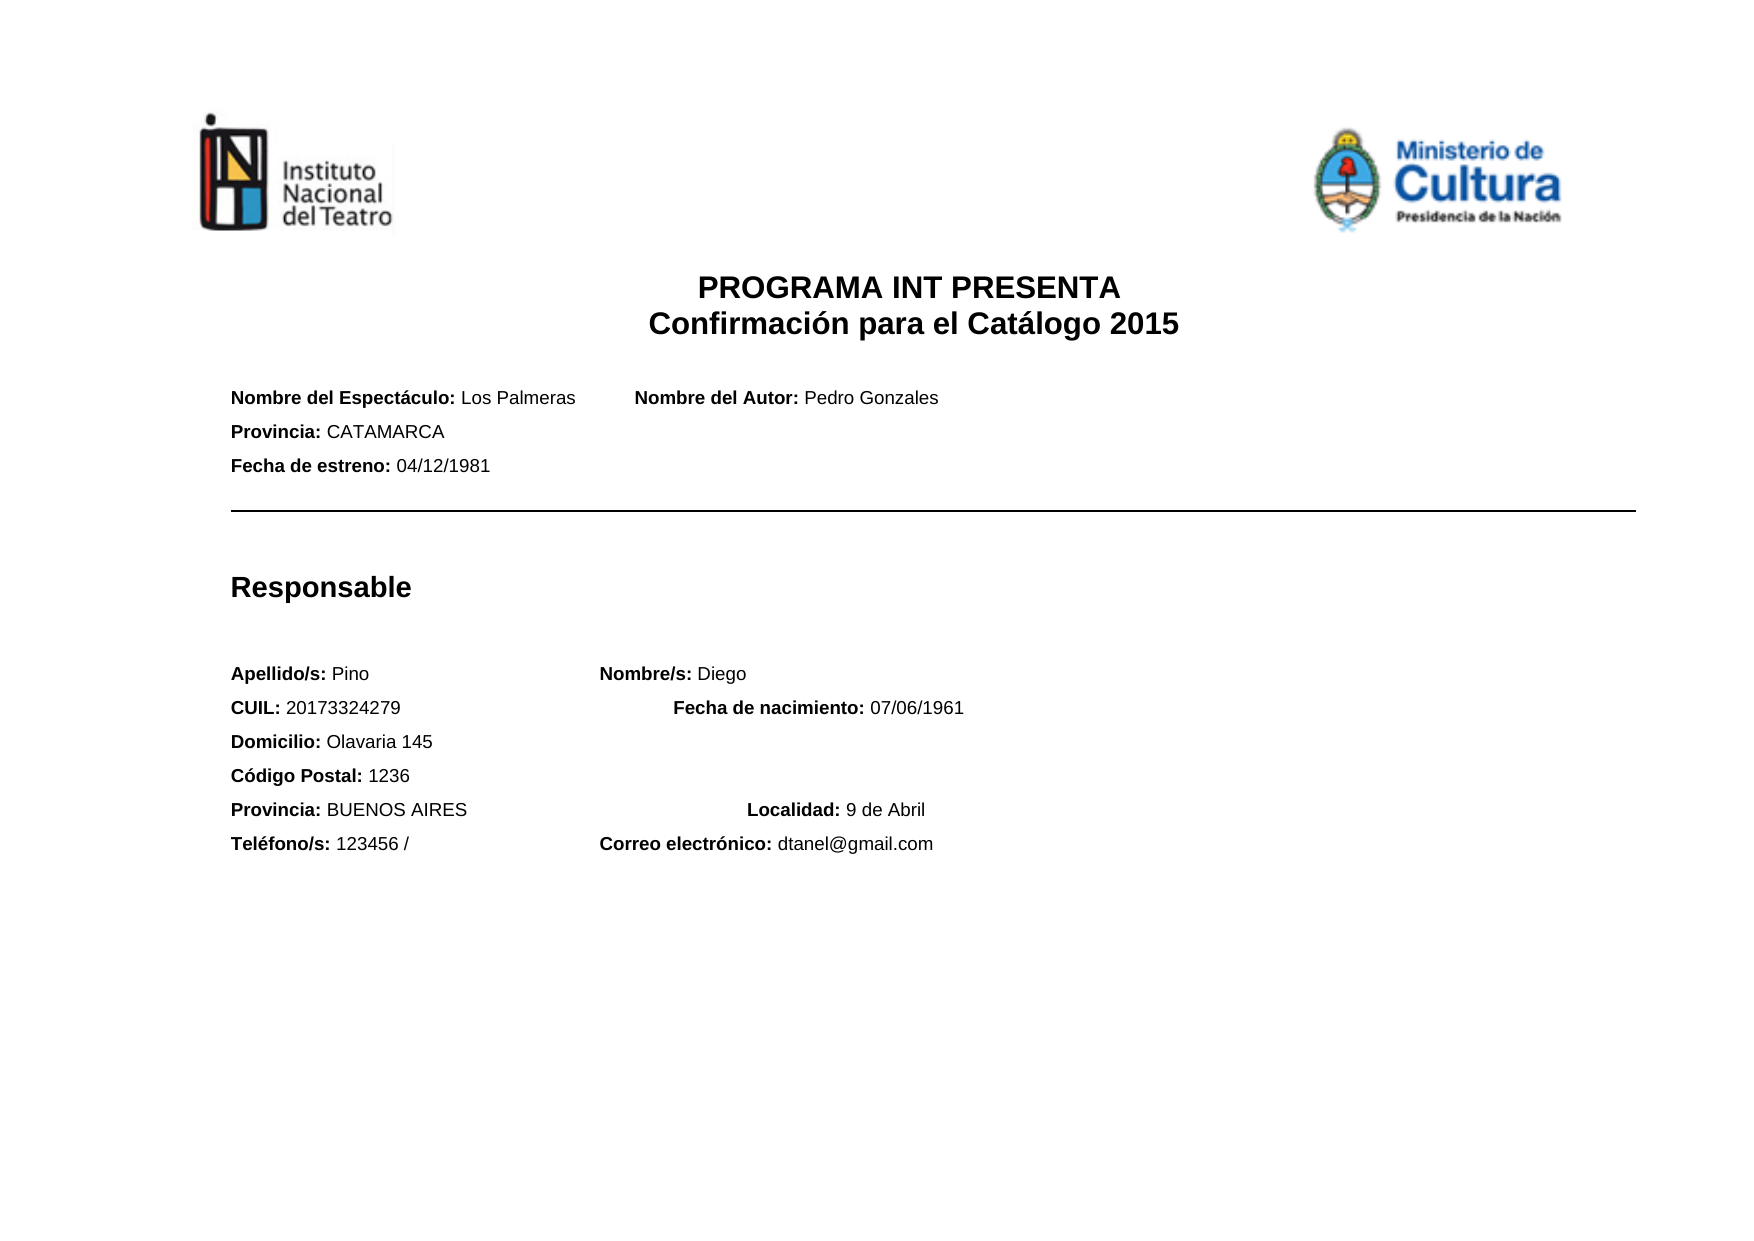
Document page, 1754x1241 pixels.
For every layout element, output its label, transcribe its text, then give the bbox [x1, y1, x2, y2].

text Domicilio: Olavaria 145 [231, 731, 1636, 752]
text Confirmación para el Catálogo 2015 [118, 305, 1636, 341]
text Código Postal: 1236 [231, 765, 1636, 786]
picture [192, 107, 456, 237]
picture [1298, 121, 1578, 237]
text CUIL: 20173324279 Fecha de nacimiento: 07/06/1961 [231, 697, 1636, 718]
text Teléfono/s: 123456 / Correo electrónico: dtanel@gmail.com [231, 833, 1636, 854]
text Responsable [230, 571, 1636, 604]
text Fecha de estreno: 04/12/1981 [231, 455, 1636, 476]
text Apellido/s: Pino Nombre/s: Diego [231, 663, 1636, 684]
text Provincia: BUENOS AIRES Localidad: 9 de Abril [231, 799, 1636, 820]
text Provincia: CATAMARCA [231, 421, 1636, 442]
text PROGRAMA INT PRESENTA [118, 269, 1636, 305]
text Nombre del Espectáculo: Los Palmeras Nombre del Autor: Pedro Gonzales [118, 387, 1636, 408]
